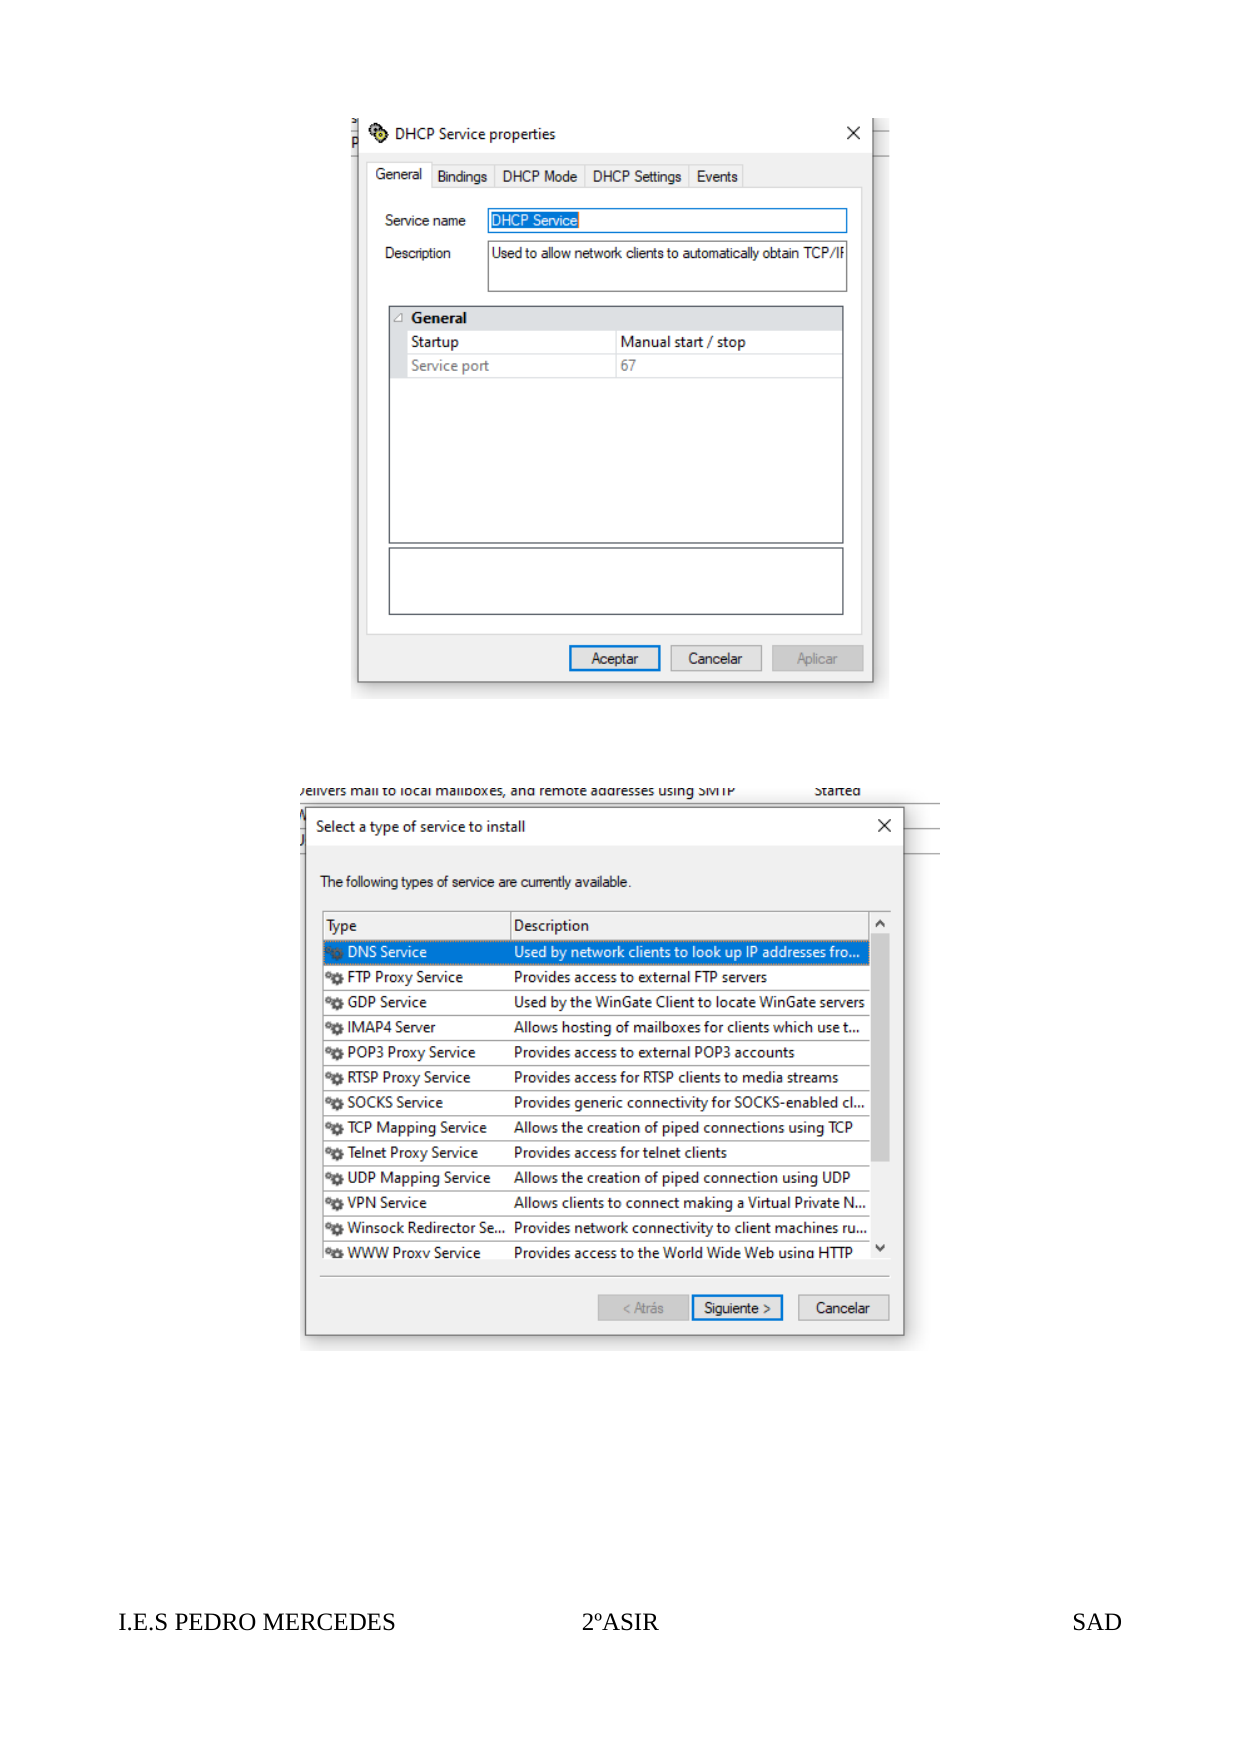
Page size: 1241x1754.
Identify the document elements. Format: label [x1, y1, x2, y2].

picture [350, 118, 890, 699]
picture [300, 788, 940, 1351]
